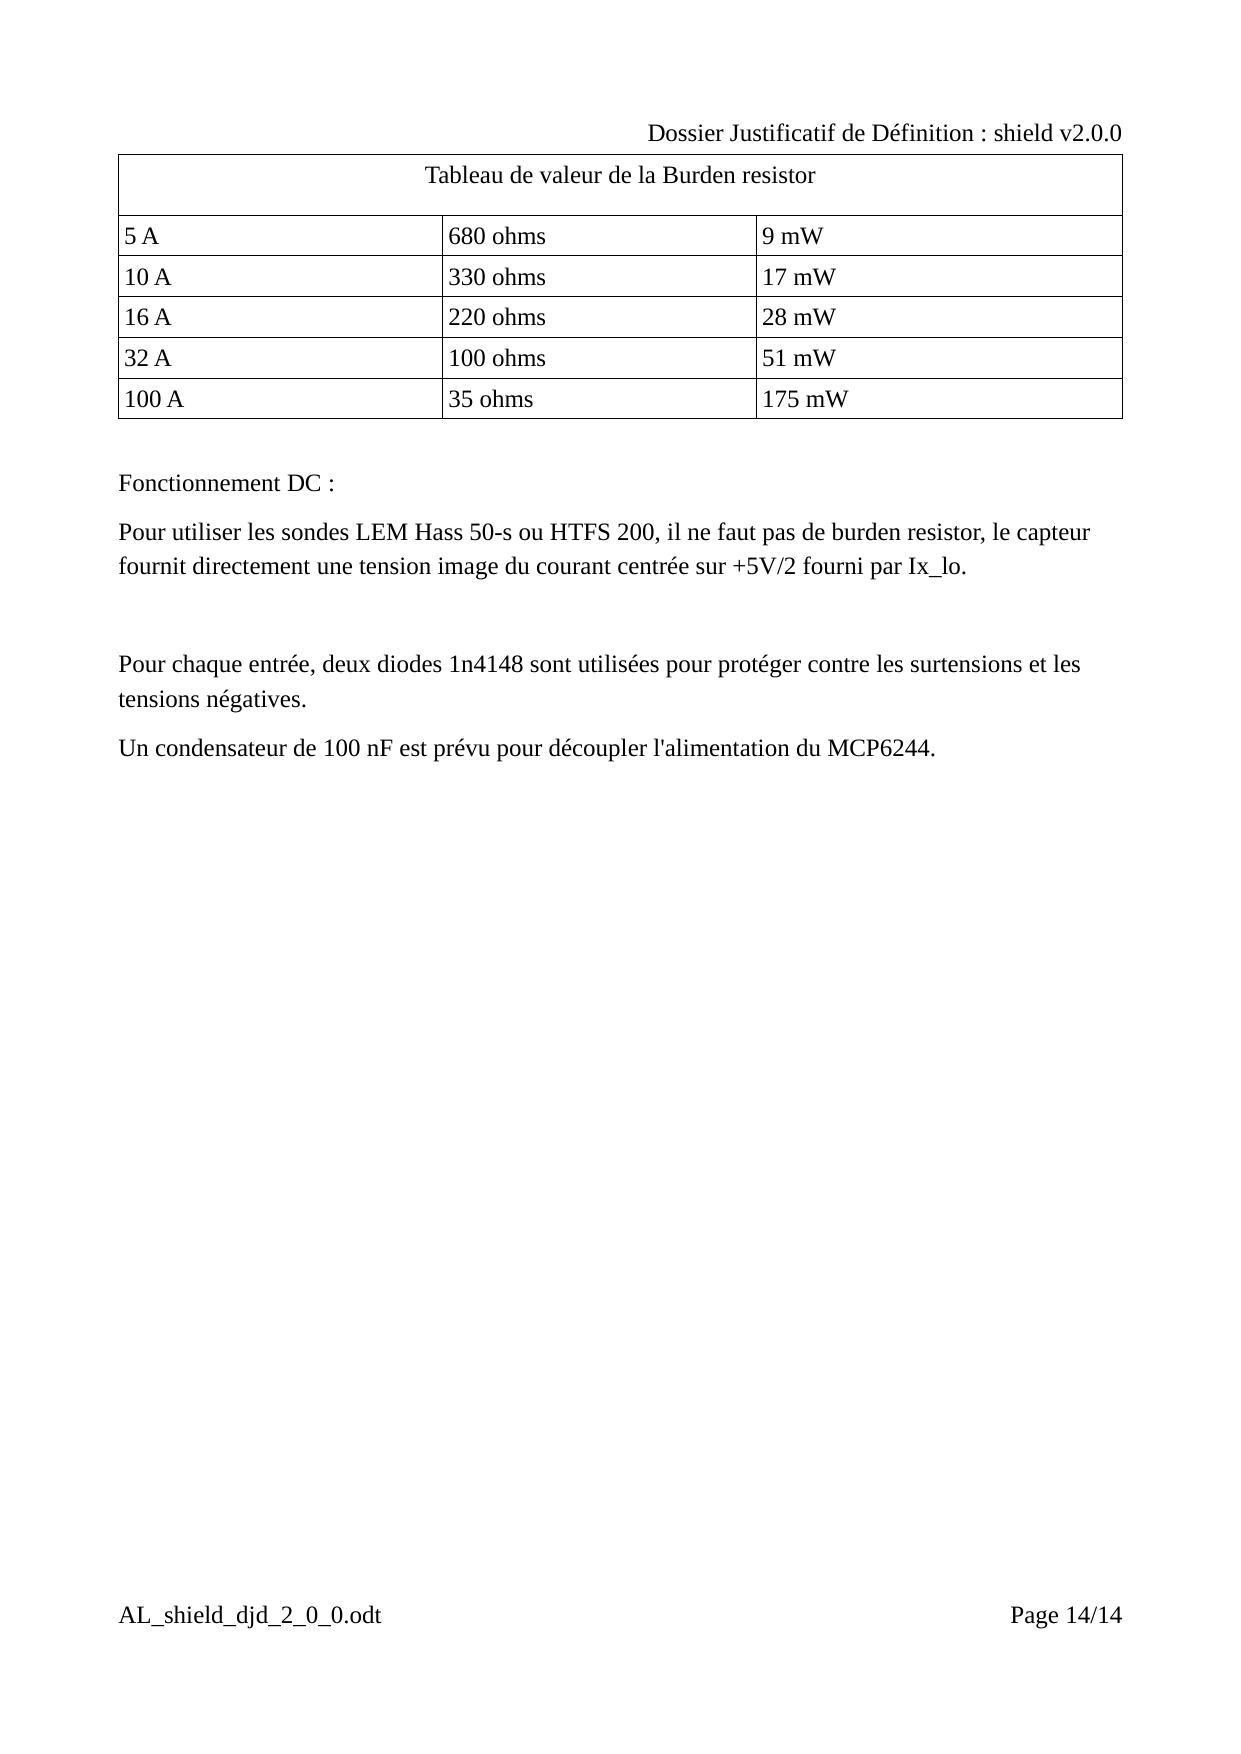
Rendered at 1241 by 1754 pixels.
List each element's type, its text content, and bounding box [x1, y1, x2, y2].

text Un condensateur de 100 nF est prévu pour découpler l'alimentation du MCP6244. [118, 733, 1122, 762]
table_cell 9 mW [757, 216, 1122, 255]
table_cell 32 A [119, 338, 442, 377]
table_cell 16 A [119, 297, 442, 337]
text Pour utiliser les sondes LEM Hass 50-s ou HTFS 200, il ne faut pas de burden resistor, le capteur fournit directement une tension image du courant centrée sur +5V/2 fourni par Ix_lo. [118, 517, 1122, 580]
table_cell 680 ohms [443, 216, 756, 255]
table_cell 51 mW [757, 338, 1122, 377]
table_cell 220 ohms [443, 297, 756, 337]
table_cell 10 A [119, 256, 442, 296]
table_cell 35 ohms [443, 379, 756, 418]
table_cell 28 mW [757, 297, 1122, 337]
table_cell 100 A [119, 379, 442, 418]
table_header Tableau de valeur de la Burden resistor [119, 155, 1122, 214]
text Pour chaque entrée, deux diodes 1n4148 sont utilisées pour protéger contre les surtensions et les tensions négatives. [118, 649, 1122, 713]
table_cell 100 ohms [443, 338, 756, 377]
table_cell 175 mW [757, 379, 1122, 418]
table_cell 17 mW [757, 256, 1122, 296]
table_cell 330 ohms [443, 256, 756, 296]
text Fonctionnement DC : [118, 468, 1122, 497]
table_cell 5 A [119, 216, 442, 255]
